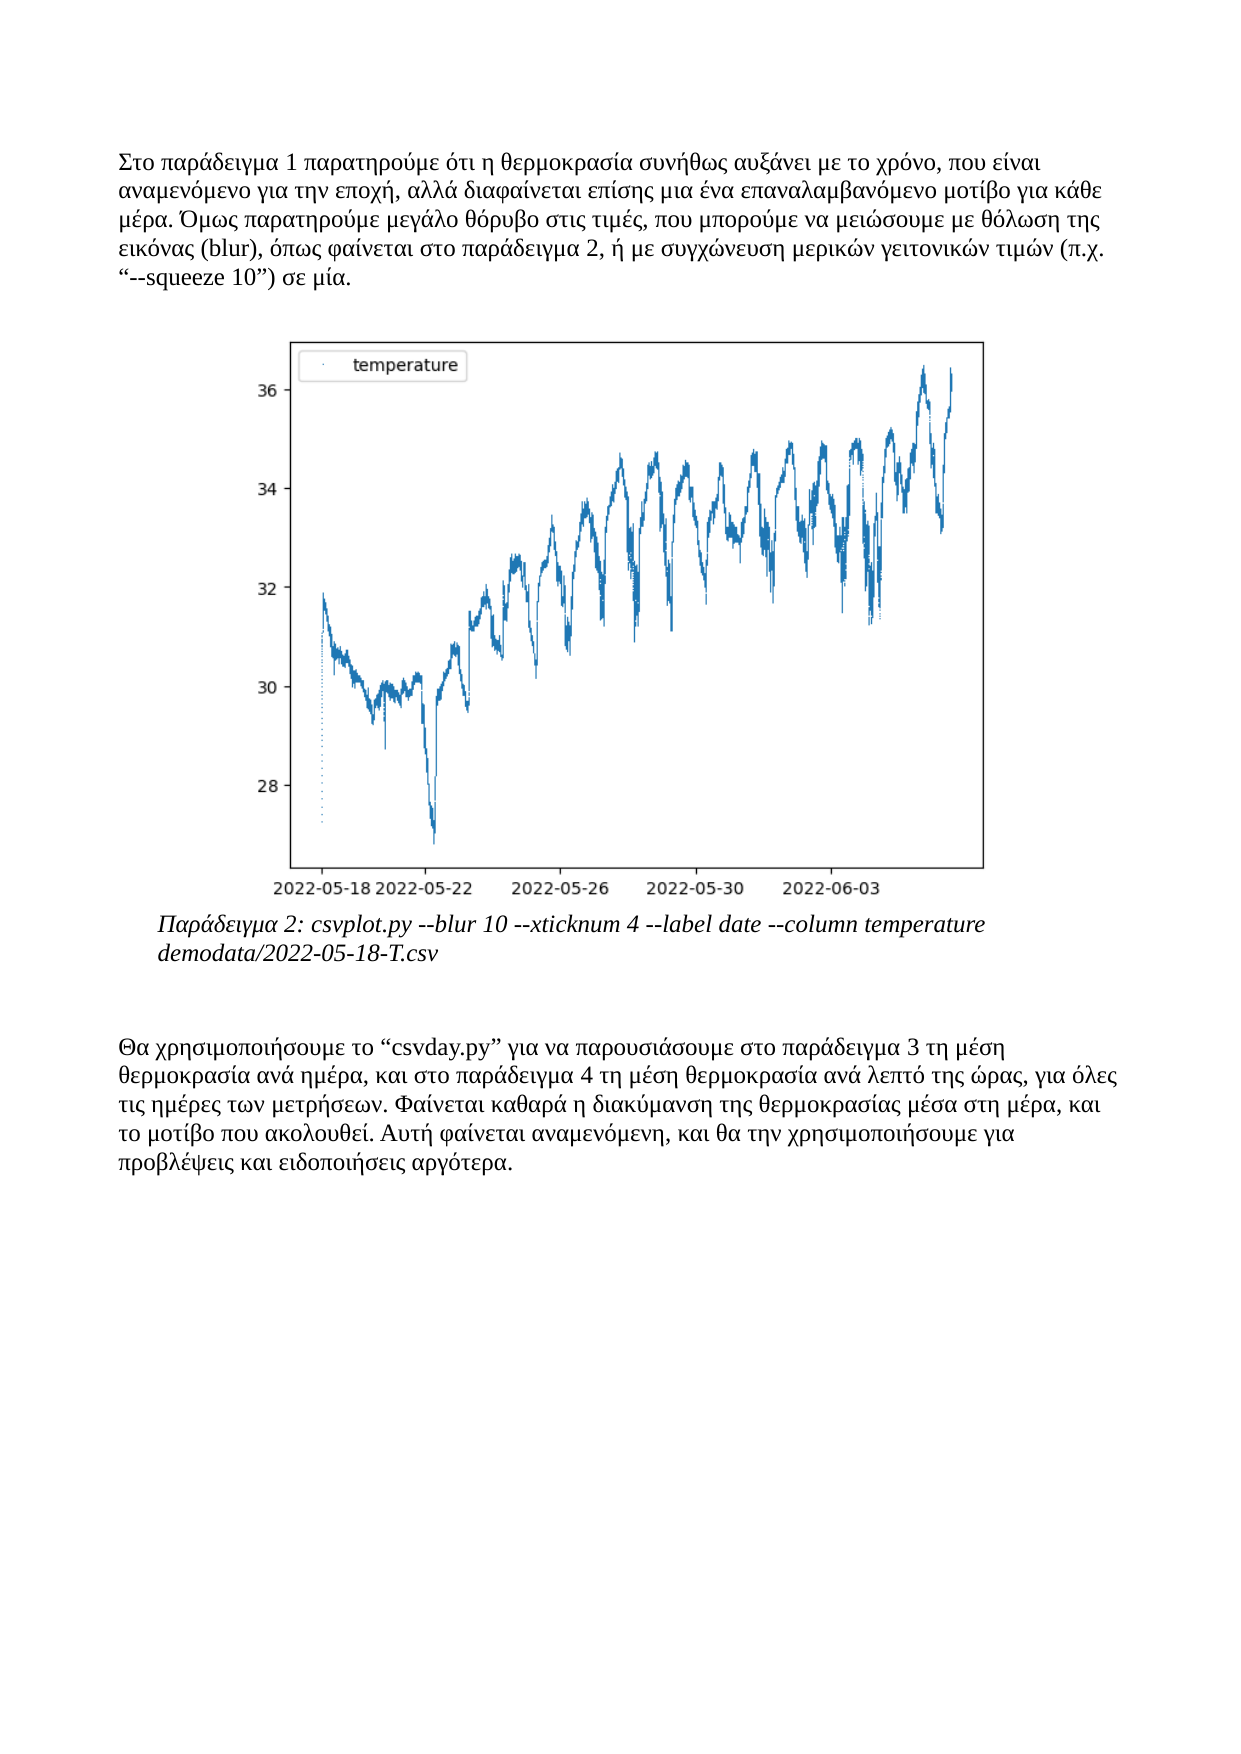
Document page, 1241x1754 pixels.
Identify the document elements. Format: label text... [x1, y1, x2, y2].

text Στο παράδειγμα 1 παρατηρούμε ότι η θερμοκρασία συνήθως αυξάνει με το χρόνο, που είναι αναμενόμενο για την εποχή, αλλά διαφαίνεται επίσης μια ένα επαναλαμβανόμενο μοτίβο για κάθε μέρα. Όμως παρατηρούμε μεγάλο θόρυβο στις τιμές, που μπορούμε να μειώσουμε με θόλωση της εικόνας (blur), όπως φαίνεται στο παράδειγμα 2, ή με συγχώνευση μερικών γειτονικών τιμών (π.χ. “--squeeze 10”) σε μία. [118, 147, 1122, 291]
text Θα χρησιμοποιήσουμε το “csvday.py” για να παρουσιάσουμε στο παράδειγμα 3 τη μέση θερμοκρασία ανά ημέρα, και στο παράδειγμα 4 τη μέση θερμοκρασία ανά λεπτό της ώρας, για όλες τις ημέρες των μετρήσεων. Φαίνεται καθαρά η διακύμανση της θερμοκρασίας μέσα στη μέρα, και το μοτίβο που ακολουθεί. Αυτή φαίνεται αναμενόμενη, και θα την χρησιμοποιήσουμε για προβλέψεις και ειδοποιήσεις αργότερα. [118, 1032, 1122, 1176]
picture [245, 331, 995, 909]
text Παράδειγμα 2: csvplot.py --blur 10 --xticknum 4 --label date --column temperature demodata/2022-05-18-T.csv [157, 332, 1083, 966]
